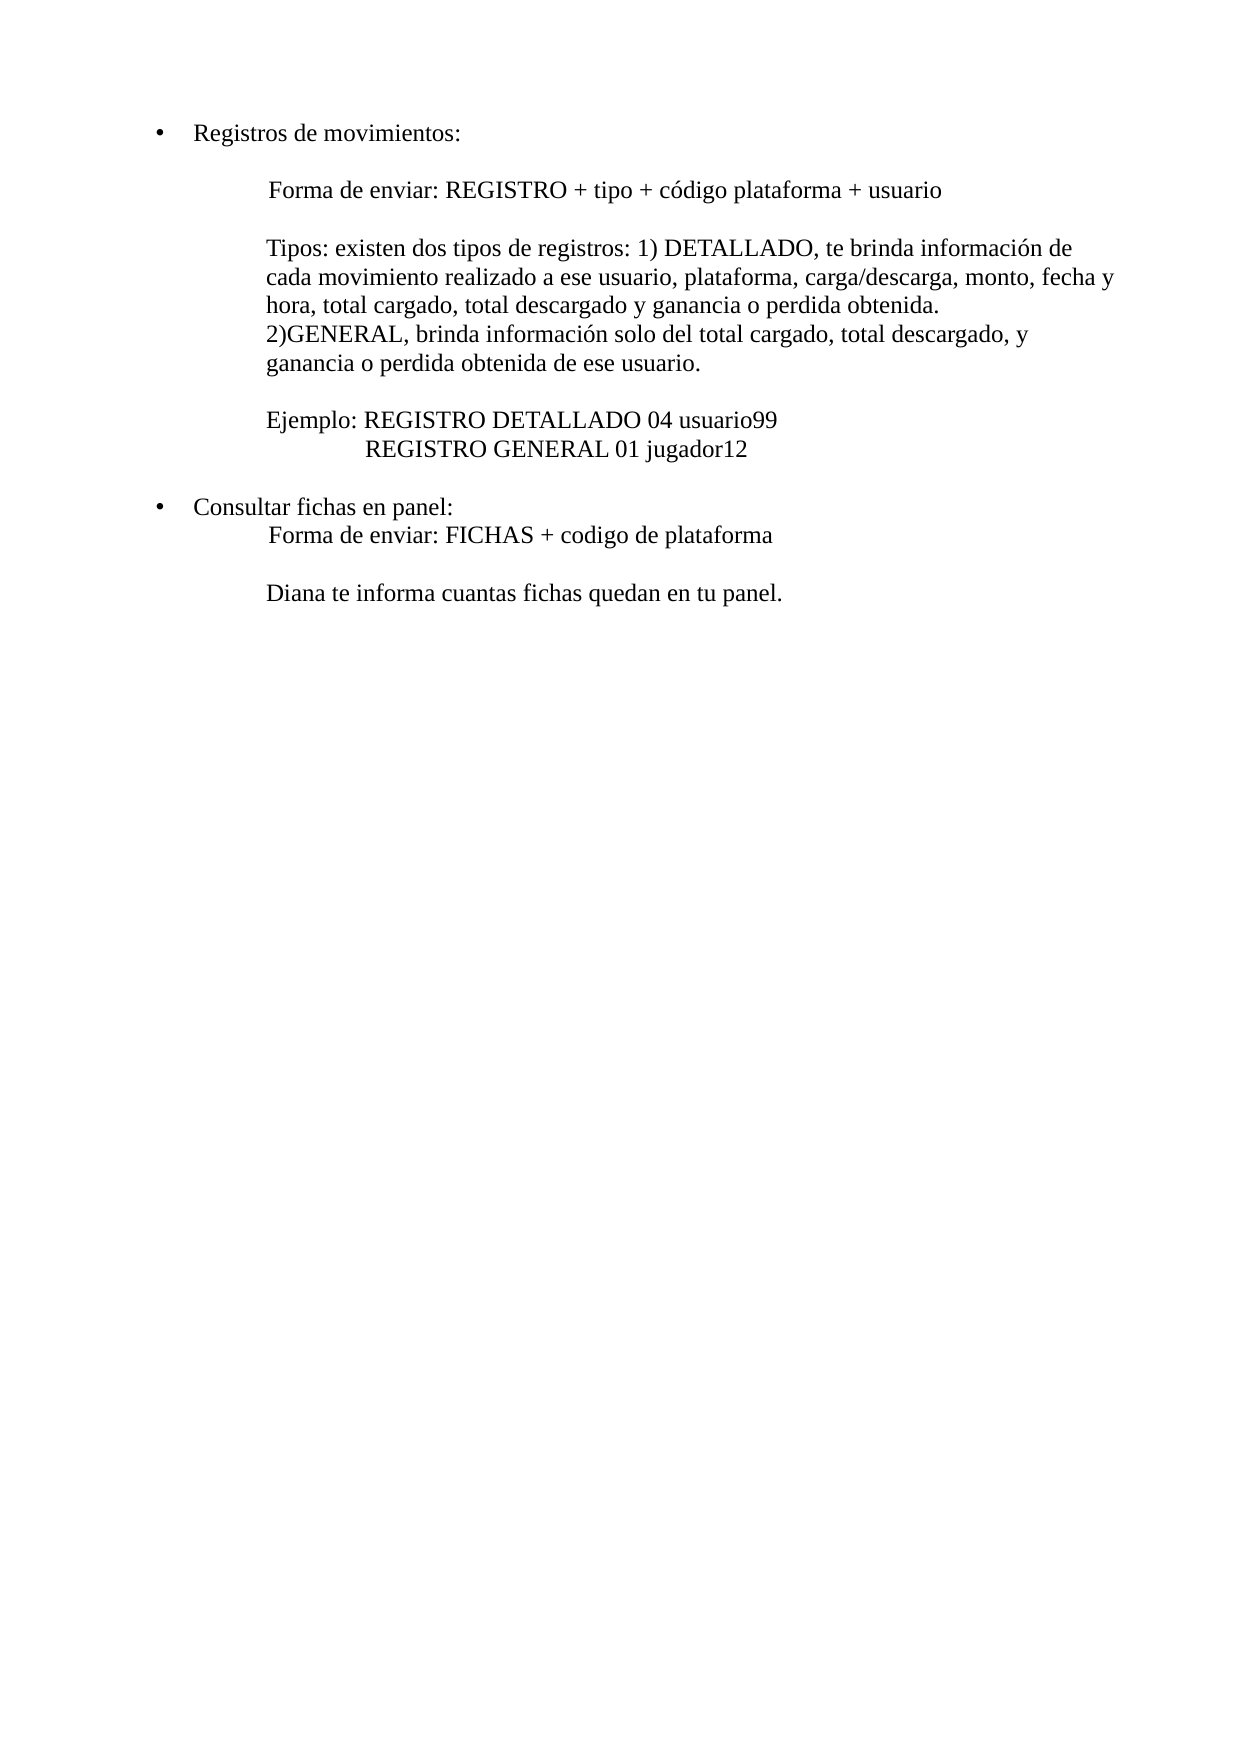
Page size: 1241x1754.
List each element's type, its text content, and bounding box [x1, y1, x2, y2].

list Consultar fichas en panel: [156, 492, 1122, 521]
text Ejemplo: REGISTRO DETALLADO 04 usuario99 [118, 406, 1122, 434]
list Registros de movimientos: [156, 118, 1122, 147]
text REGISTRO GENERAL 01 jugador12 [118, 434, 1122, 463]
list Forma de enviar: REGISTRO + tipo + código plataforma + usuario [231, 176, 1122, 204]
text Tipos: existen dos tipos de registros: 1) DETALLADO, te brinda información de cada movimiento realizado a ese usuario, plataforma, carga/descarga, monto, fecha y hora, total cargado, total descargado y ganancia o perdida obtenida. [118, 233, 1122, 319]
list Forma de enviar: FICHAS + codigo de plataforma [231, 521, 1122, 549]
text Diana te informa cuantas fichas quedan en tu panel. [118, 578, 1122, 607]
text 2)GENERAL, brinda información solo del total cargado, total descargado, y ganancia o perdida obtenida de ese usuario. [118, 319, 1122, 377]
